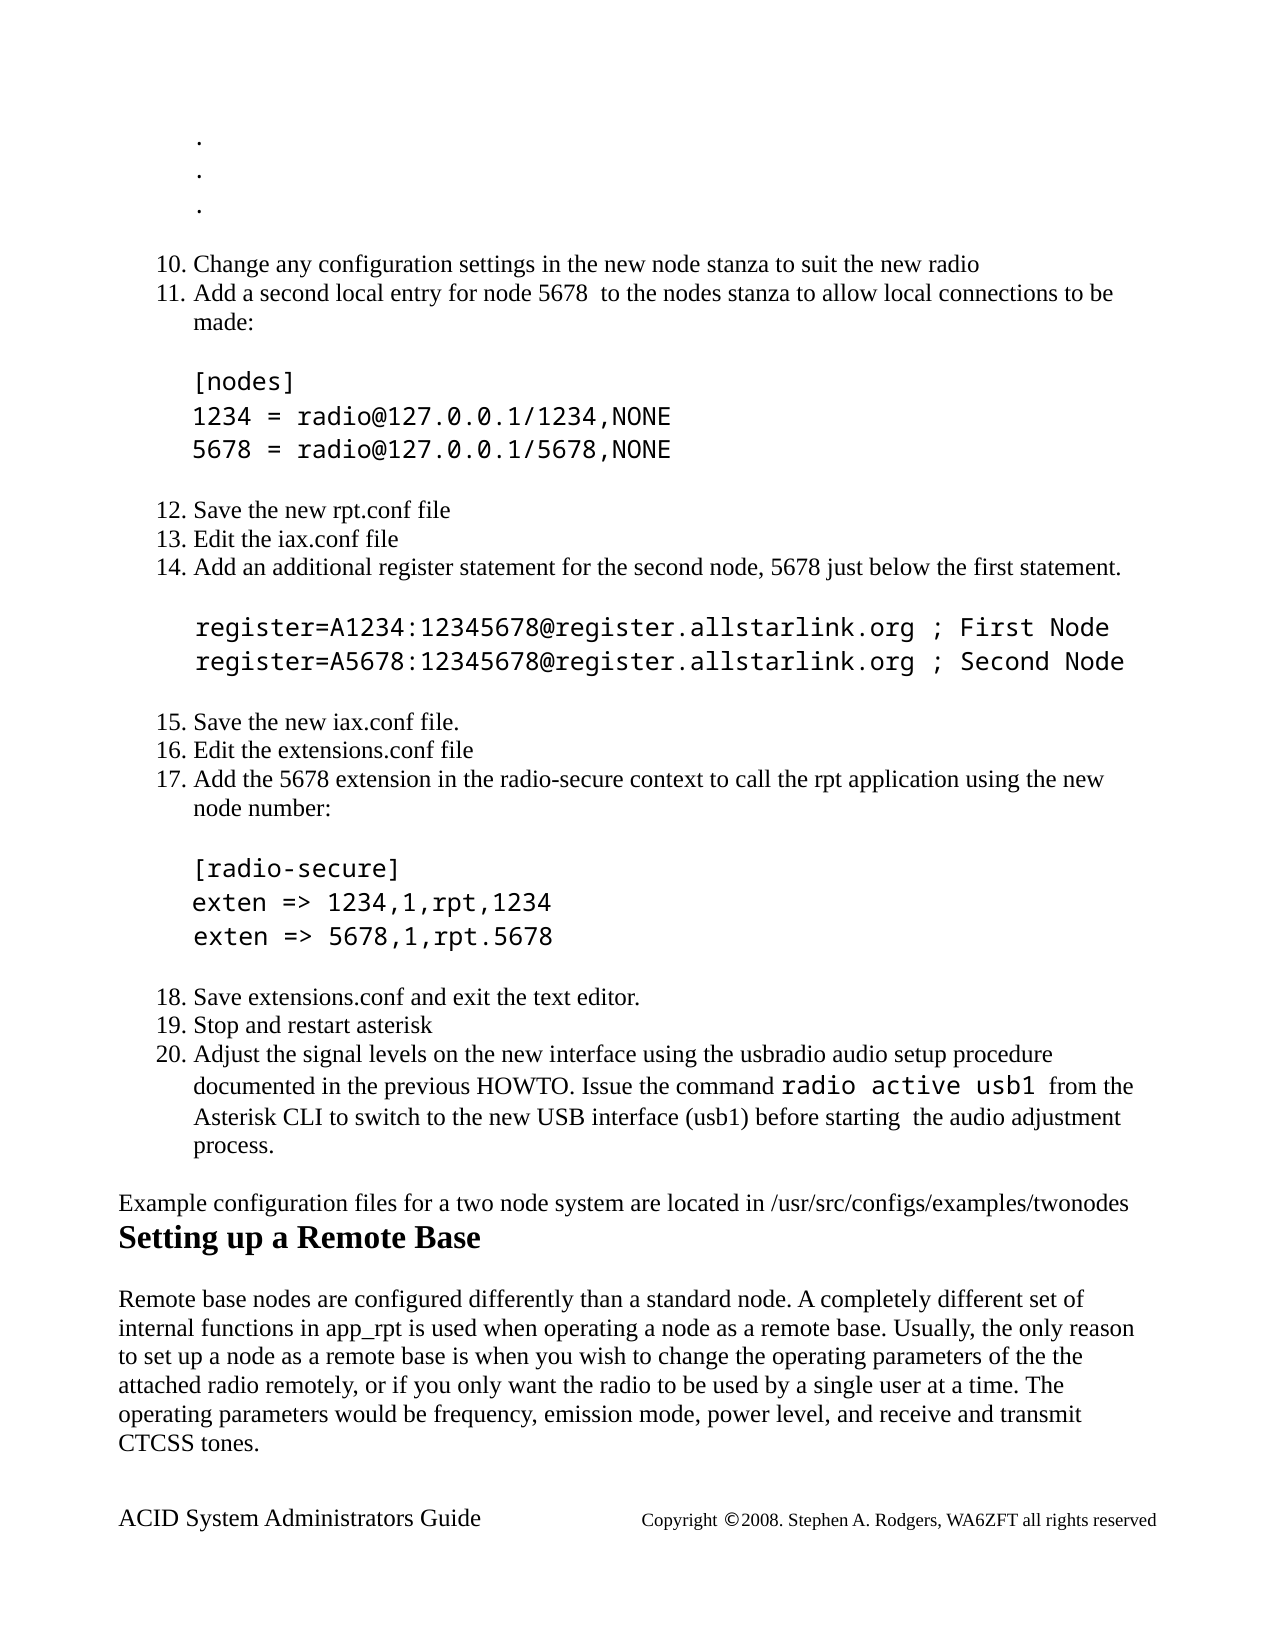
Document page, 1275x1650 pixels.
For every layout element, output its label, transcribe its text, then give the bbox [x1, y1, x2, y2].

text . [192, 152, 1157, 186]
text . [192, 186, 1157, 220]
text Example configuration files for a two node system are located in /usr/src/configs/examples/twonodes [118, 1188, 1157, 1217]
text register=A5678:12345678@register.allstarlink.org ; Second Node [195, 644, 1157, 678]
text Remote base nodes are configured differently than a standard node. A completely different set of internal functions in app_rpt is used when operating a node as a remote base. Usually, the only reason to set up a node as a remote base is when you wish to change the operating parameters of the the attached radio remotely, or if you only want the radio to be used by a single user at a time. The operating parameters would be frequency, emission mode, power level, and receive and transmit CTCSS tones. [118, 1284, 1157, 1456]
list Edit the iax.conf file [156, 524, 1157, 552]
text . [192, 118, 1157, 152]
list Adjust the signal levels on the new interface using the usbradio audio setup procedure documented in the previous HOWTO. Issue the command radio active usb1 from the Asterisk CLI to switch to the new USB interface (usb1) before starting the audio adjustment process. [156, 1039, 1157, 1159]
list Stop and restart asterisk [156, 1010, 1157, 1039]
list Add a second local entry for node 5678 to the nodes stanza to allow local connections to be made: [156, 278, 1157, 335]
list Save extensions.conf and exit the text editor. [156, 982, 1157, 1010]
text [radio-secure] [118, 851, 1157, 885]
text 5678 = radio@127.0.0.1/5678,NONE [192, 432, 1157, 466]
list Add the 5678 extension in the radio-secure context to call the rpt application using the new node number: [156, 764, 1157, 822]
list Save the new rpt.conf file [156, 495, 1157, 524]
text [nodes] [192, 364, 1157, 398]
list Save the new iax.conf file. [156, 707, 1157, 736]
list Change any configuration settings in the new node stanza to suit the new radio [156, 249, 1157, 278]
list Edit the extensions.conf file [156, 736, 1157, 764]
text register=A1234:12345678@register.allstarlink.org ; First Node [195, 610, 1157, 644]
text Setting up a Remote Base [118, 1217, 1157, 1255]
text 1234 = radio@127.0.0.1/1234,NONE [192, 398, 1157, 432]
list Add an additional register statement for the second node, 5678 just below the first statement. [156, 552, 1157, 581]
text exten => 5678,1,rpt.5678 [118, 919, 1157, 953]
text exten => 1234,1,rpt,1234 [118, 885, 1157, 919]
